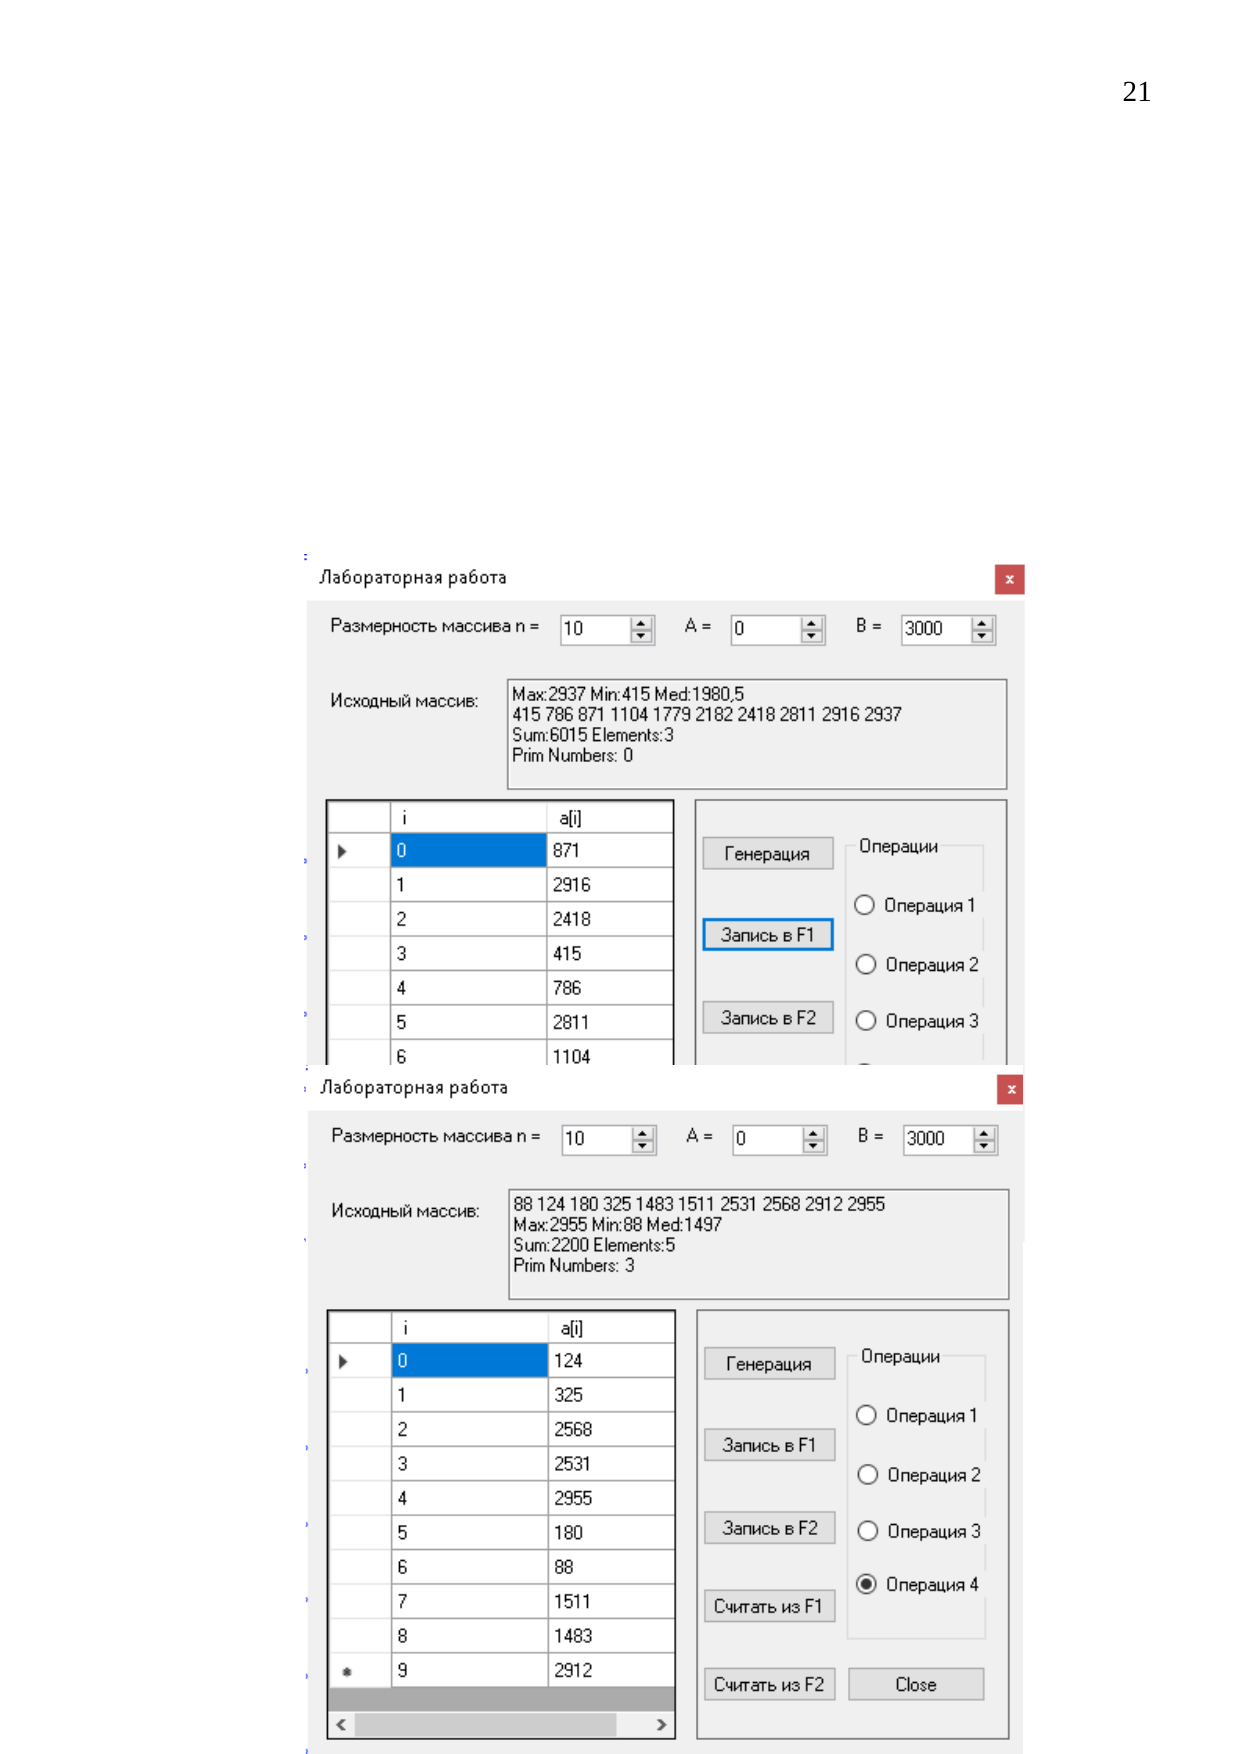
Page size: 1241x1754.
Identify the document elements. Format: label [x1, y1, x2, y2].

picture [304, 554, 1025, 1754]
